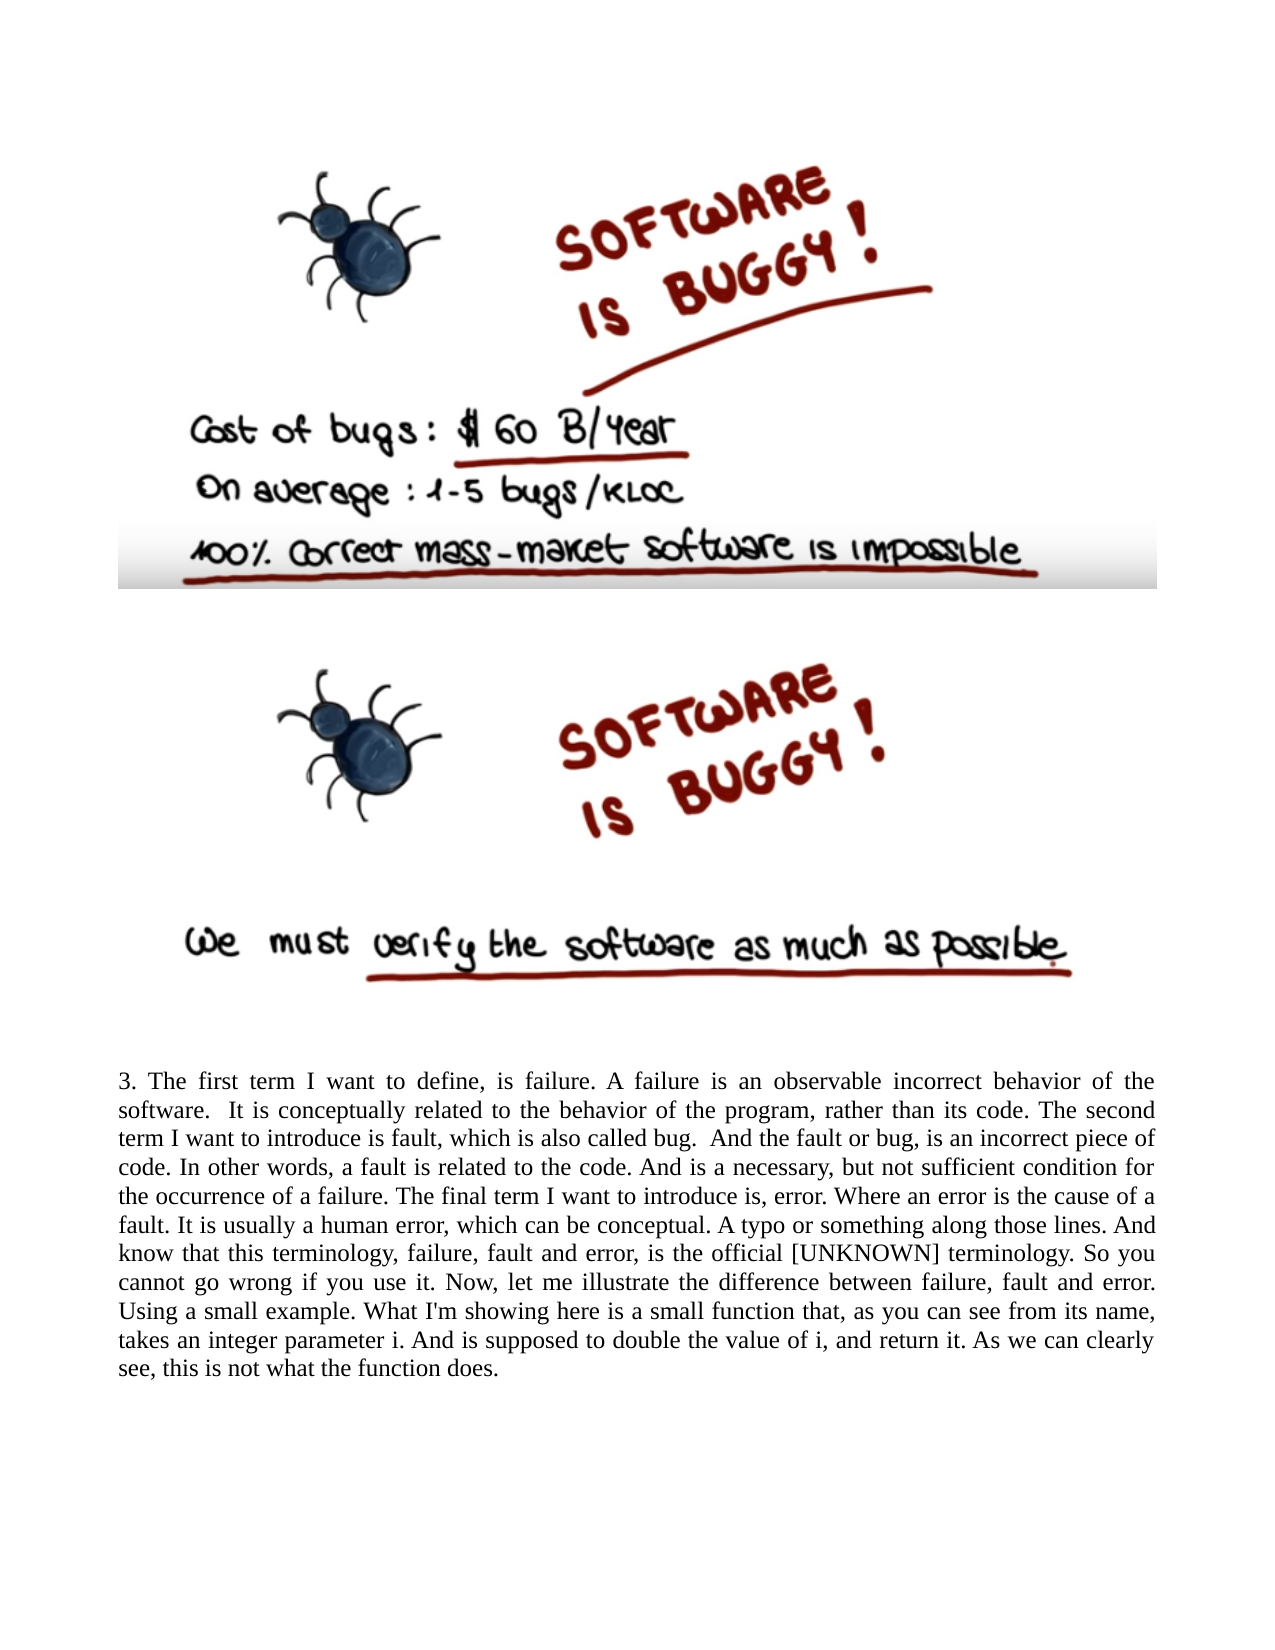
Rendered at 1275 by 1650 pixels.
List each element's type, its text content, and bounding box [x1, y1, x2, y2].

text 3. The first term I want to define, is failure. A failure is an observable incorrect behavior of the software. It is conceptually related to the behavior of the program, rather than its code. The second term I want to introduce is fault, which is also called bug. And the fault or bug, is an incorrect piece of code. In other words, a fault is related to the code. And is a necessary, but not sufficient condition for the occurrence of a failure. The final term I want to introduce is, error. Where an error is the cause of a fault. It is usually a human error, which can be conceptual. A typo or something along those lines. And know that this terminology, failure, fault and error, is the official [UNKNOWN] terminology. So you cannot go wrong if you use it. Now, let me illustrate the difference between failure, fault and error. Using a small example. What I'm showing here is a small function that, as you can see from its name, takes an integer parameter i. And is supposed to double the value of i, and return it. As we can clearly see, this is not what the function does. [118, 1066, 1157, 1382]
picture [118, 146, 1157, 589]
picture [118, 646, 1157, 1009]
